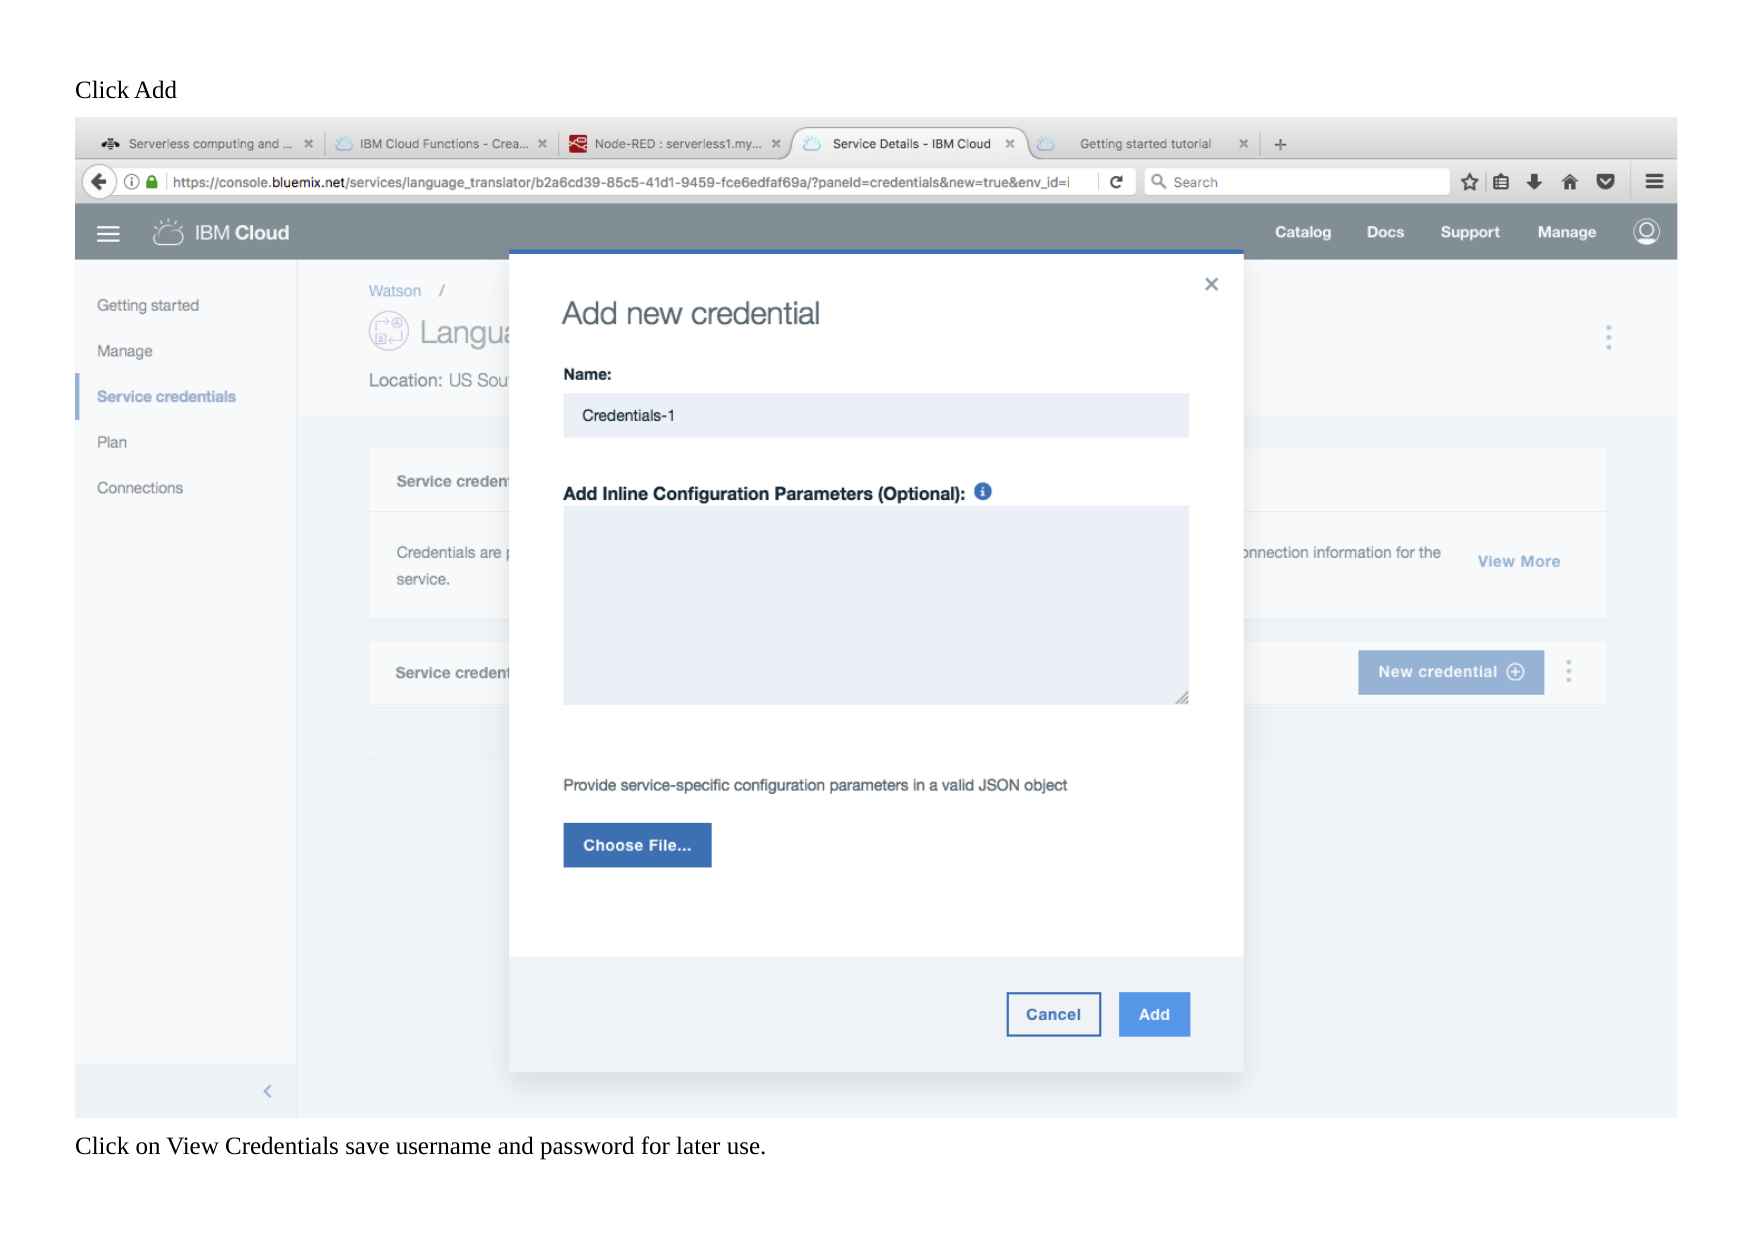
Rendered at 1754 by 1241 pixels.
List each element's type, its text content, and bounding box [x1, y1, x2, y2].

subtitle Click on View Credentials save username and password for later use. [75, 1131, 1679, 1160]
subtitle Click Add [75, 75, 1679, 104]
